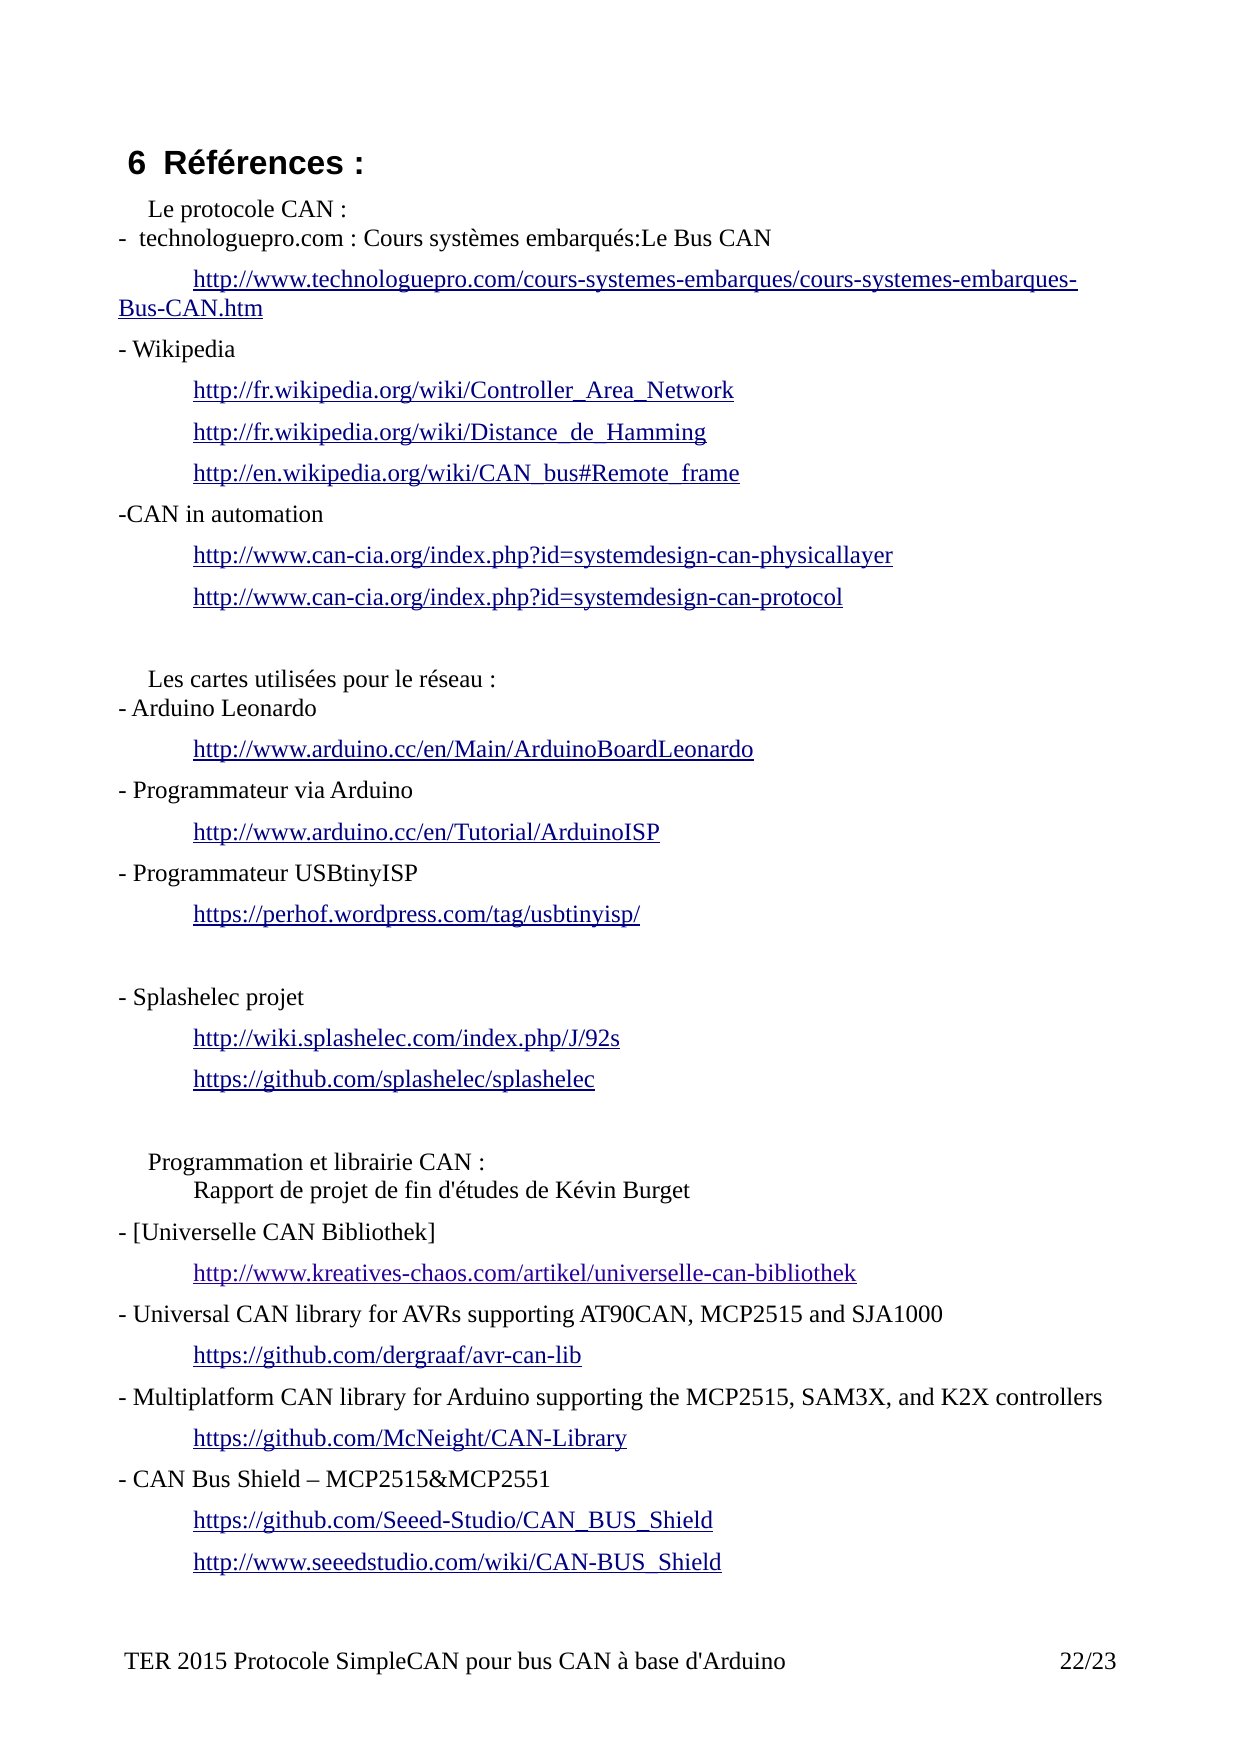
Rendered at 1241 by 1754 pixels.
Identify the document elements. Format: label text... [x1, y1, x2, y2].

text - Wikipedia [118, 334, 1122, 363]
text -CAN in automation [118, 499, 1122, 528]
text http://www.technologuepro.com/cours-systemes-embarques/cours-systemes-embarques-Bus-CAN.htm [118, 264, 1122, 322]
text - Universal CAN library for AVRs supporting AT90CAN, MCP2515 and SJA1000 [118, 1299, 1122, 1328]
text - technologuepro.com : Cours systèmes embarqués:Le Bus CAN [118, 223, 1122, 252]
text - Programmateur USBtinyISP [118, 858, 1122, 887]
text Les cartes utilisées pour le réseau : [148, 664, 1122, 693]
text http://wiki.splashelec.com/index.php/J/92s [118, 1023, 1122, 1052]
text Rapport de projet de fin d'études de Kévin Burget [118, 1176, 1122, 1204]
text http://www.seeedstudio.com/wiki/CAN-BUS_Shield [118, 1547, 1122, 1576]
text http://www.arduino.cc/en/Main/ArduinoBoardLeonardo [118, 734, 1122, 763]
text https://github.com/dergraaf/avr-can-lib [118, 1341, 1122, 1369]
text - Multiplatform CAN library for Arduino supporting the MCP2515, SAM3X, and K2X controllers [118, 1382, 1122, 1411]
subtitle Références : [118, 143, 1122, 182]
text http://www.kreatives-chaos.com/artikel/universelle-can-bibliothek [118, 1258, 1122, 1287]
text http://www.can-cia.org/index.php?id=systemdesign-can-physicallayer [118, 541, 1122, 569]
text Le protocole CAN : [148, 194, 1122, 223]
text - Splashelec projet [118, 982, 1122, 1011]
text http://www.can-cia.org/index.php?id=systemdesign-can-protocol [118, 582, 1122, 611]
text http://fr.wikipedia.org/wiki/Distance_de_Hamming [118, 417, 1122, 446]
text http://en.wikipedia.org/wiki/CAN_bus#Remote_frame [118, 458, 1122, 487]
text - CAN Bus Shield – MCP2515&MCP2551 [118, 1464, 1122, 1493]
text https://github.com/Seeed-Studio/CAN_BUS_Shield [118, 1506, 1122, 1534]
text https://github.com/McNeight/CAN-Library [118, 1423, 1122, 1452]
text Programmation et librairie CAN : [148, 1147, 1122, 1176]
text - Arduino Leonardo [118, 693, 1122, 722]
text https://github.com/splashelec/splashelec [118, 1064, 1122, 1093]
text - Programmateur via Arduino [118, 776, 1122, 804]
text http://fr.wikipedia.org/wiki/Controller_Area_Network [118, 376, 1122, 404]
text https://perhof.wordpress.com/tag/usbtinyisp/ [118, 899, 1122, 928]
text http://www.arduino.cc/en/Tutorial/ArduinoISP [118, 817, 1122, 846]
text - [Universelle CAN Bibliothek] [118, 1217, 1122, 1246]
